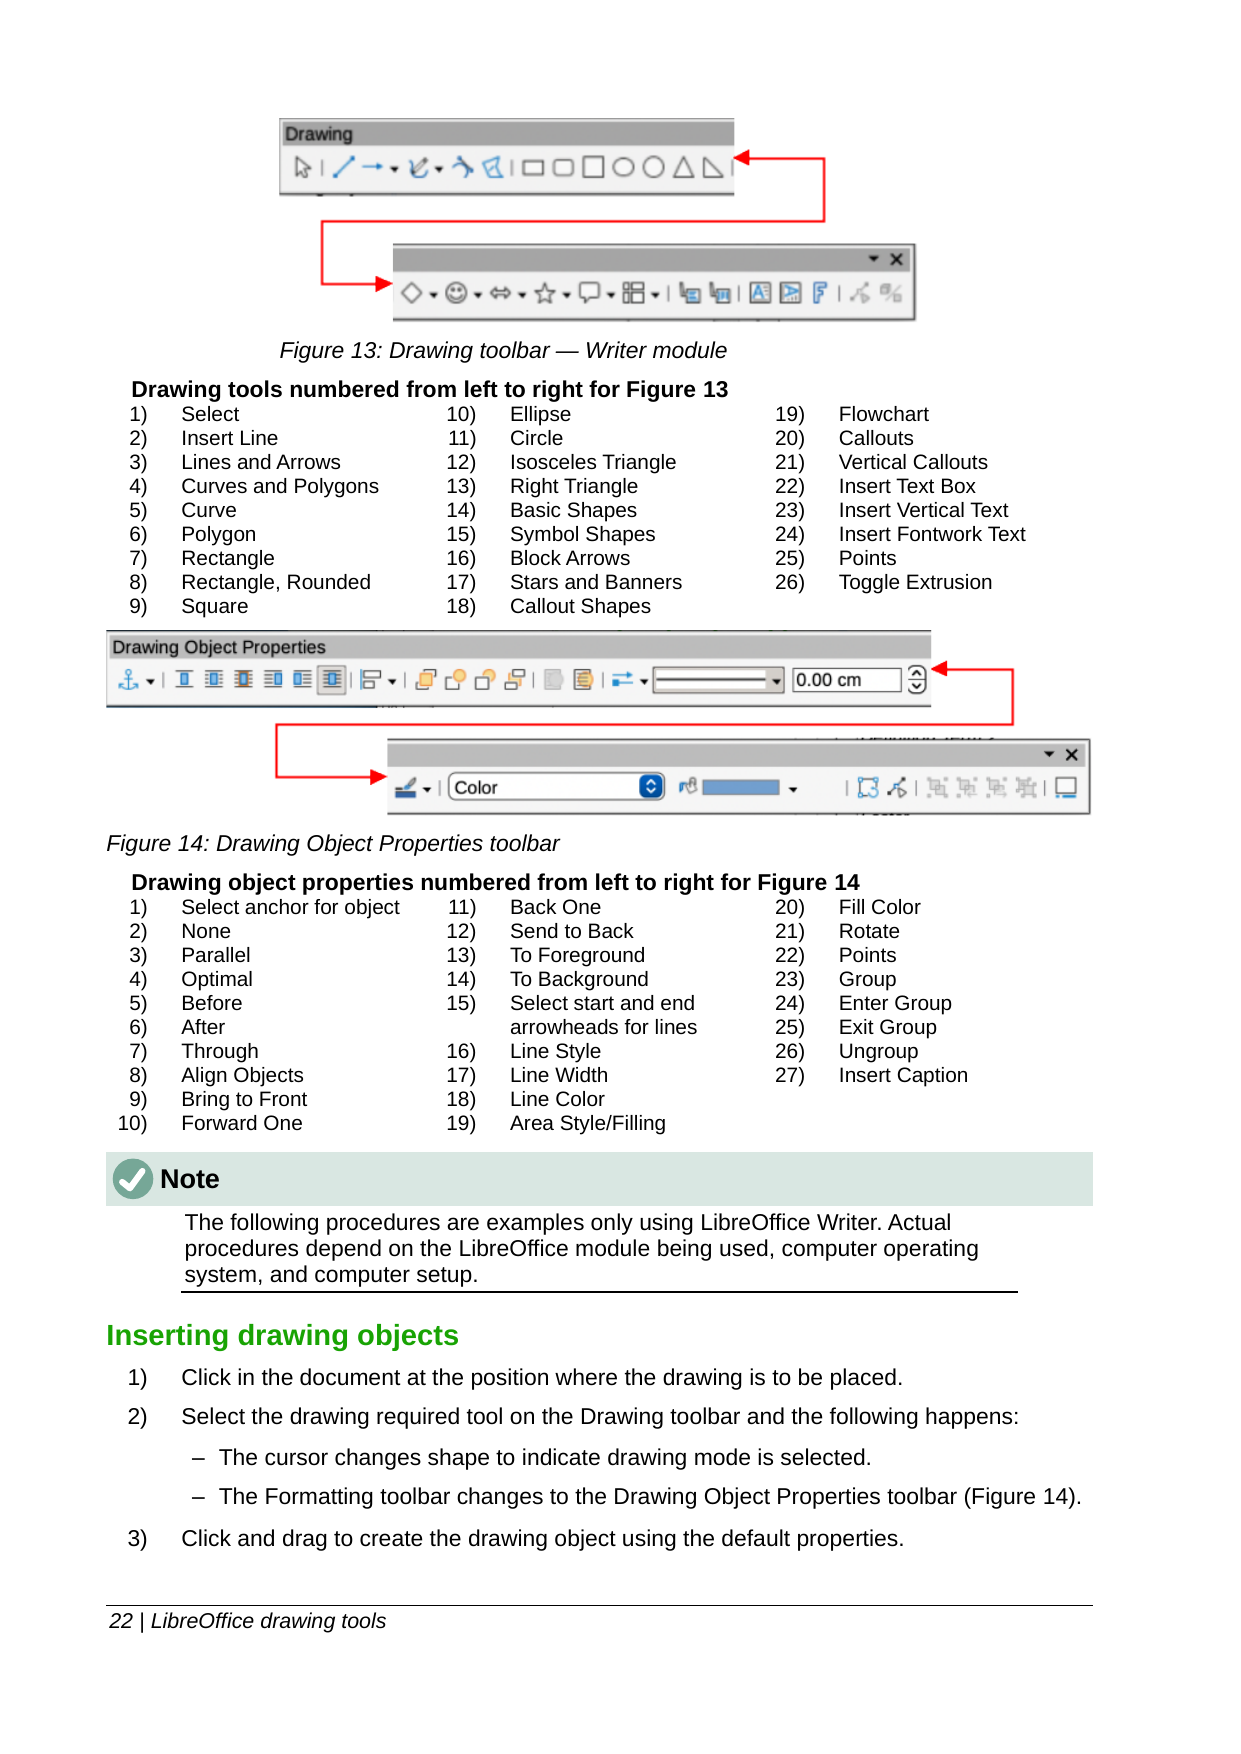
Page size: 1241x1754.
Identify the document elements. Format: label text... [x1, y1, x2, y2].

list Line Style [476, 1038, 764, 1062]
text Drawing object properties numbered from left to right for Figure 14 [131, 868, 1093, 895]
list Select the drawing required tool on the Drawing toolbar and the following happens: [148, 1403, 1093, 1429]
list Insert Vertical Text [805, 498, 1093, 522]
list Select [148, 402, 435, 426]
list Insert Caption [805, 1062, 1093, 1086]
list Circle [476, 426, 764, 450]
list Square [148, 594, 435, 618]
text Figure 13: Drawing toolbar — Writer module [279, 337, 919, 363]
list Select start and end arrowheads for lines [476, 991, 764, 1038]
list Bring to Front [148, 1086, 435, 1110]
list Fill Color [805, 895, 1093, 919]
list Click and drag to create the drawing object using the default properties. [148, 1525, 1093, 1551]
list Insert Fontwork Text [805, 522, 1093, 546]
list Rotate [805, 919, 1093, 943]
list Block Arrows [476, 546, 764, 570]
list Callouts [805, 426, 1093, 450]
text The following procedures are examples only using LibreOffice Writer. Actual procedures depend on the LibreOffice module being used, computer operating system, and computer setup. [181, 1206, 1018, 1291]
list Line Width [476, 1062, 764, 1086]
list The Formatting toolbar changes to the Drawing Object Properties toolbar (Figure 14). [189, 1480, 1093, 1512]
list Symbol Shapes [476, 522, 764, 546]
list Polygon [148, 522, 435, 546]
list Parallel [148, 943, 435, 967]
list Insert Line [148, 426, 435, 450]
list Ungroup [805, 1038, 1093, 1062]
list Ellipse [476, 402, 764, 426]
list To Background [476, 967, 764, 991]
list Forward One [148, 1110, 435, 1134]
list Points [805, 546, 1093, 570]
list Rectangle, Rounded [148, 570, 435, 594]
list Exit Group [805, 1014, 1093, 1038]
picture [279, 118, 920, 325]
list Curve [148, 498, 435, 522]
list Callout Shapes [476, 594, 764, 618]
list Back One [476, 895, 764, 919]
list Stars and Banners [476, 570, 764, 594]
subtitle Note [106, 1152, 1093, 1206]
list Click in the document at the position where the drawing is to be placed. [148, 1364, 1093, 1390]
list None [148, 919, 435, 943]
list The cursor changes shape to indicate drawing mode is selected. [189, 1441, 1093, 1471]
text Drawing tools numbered from left to right for Figure 13 [131, 376, 1093, 402]
list Area Style/Filling [476, 1110, 764, 1134]
list After [148, 1014, 435, 1038]
subtitle Inserting drawing objects [106, 1318, 1093, 1351]
list Group [805, 967, 1093, 991]
list Points [805, 943, 1093, 967]
list Through [148, 1038, 435, 1062]
list Rectangle [148, 546, 435, 570]
picture [106, 630, 1093, 817]
list Flowchart [805, 402, 1093, 426]
list Select anchor for object [148, 895, 435, 919]
list Toggle Extrusion [805, 570, 1093, 594]
list Optimal [148, 967, 435, 991]
list Align Objects [148, 1062, 435, 1086]
list Line Color [476, 1086, 764, 1110]
list Right Triangle [476, 474, 764, 498]
list Vertical Callouts [805, 450, 1093, 474]
list Send to Back [476, 919, 764, 943]
list Enter Group [805, 991, 1093, 1014]
list Curves and Polygons [148, 474, 435, 498]
list Isosceles Triangle [476, 450, 764, 474]
list Insert Text Box [805, 474, 1093, 498]
list To Foreground [476, 943, 764, 967]
list Basic Shapes [476, 498, 764, 522]
text Figure 14: Drawing Object Properties toolbar [106, 829, 1093, 856]
list Lines and Arrows [148, 450, 435, 474]
list Before [148, 991, 435, 1014]
